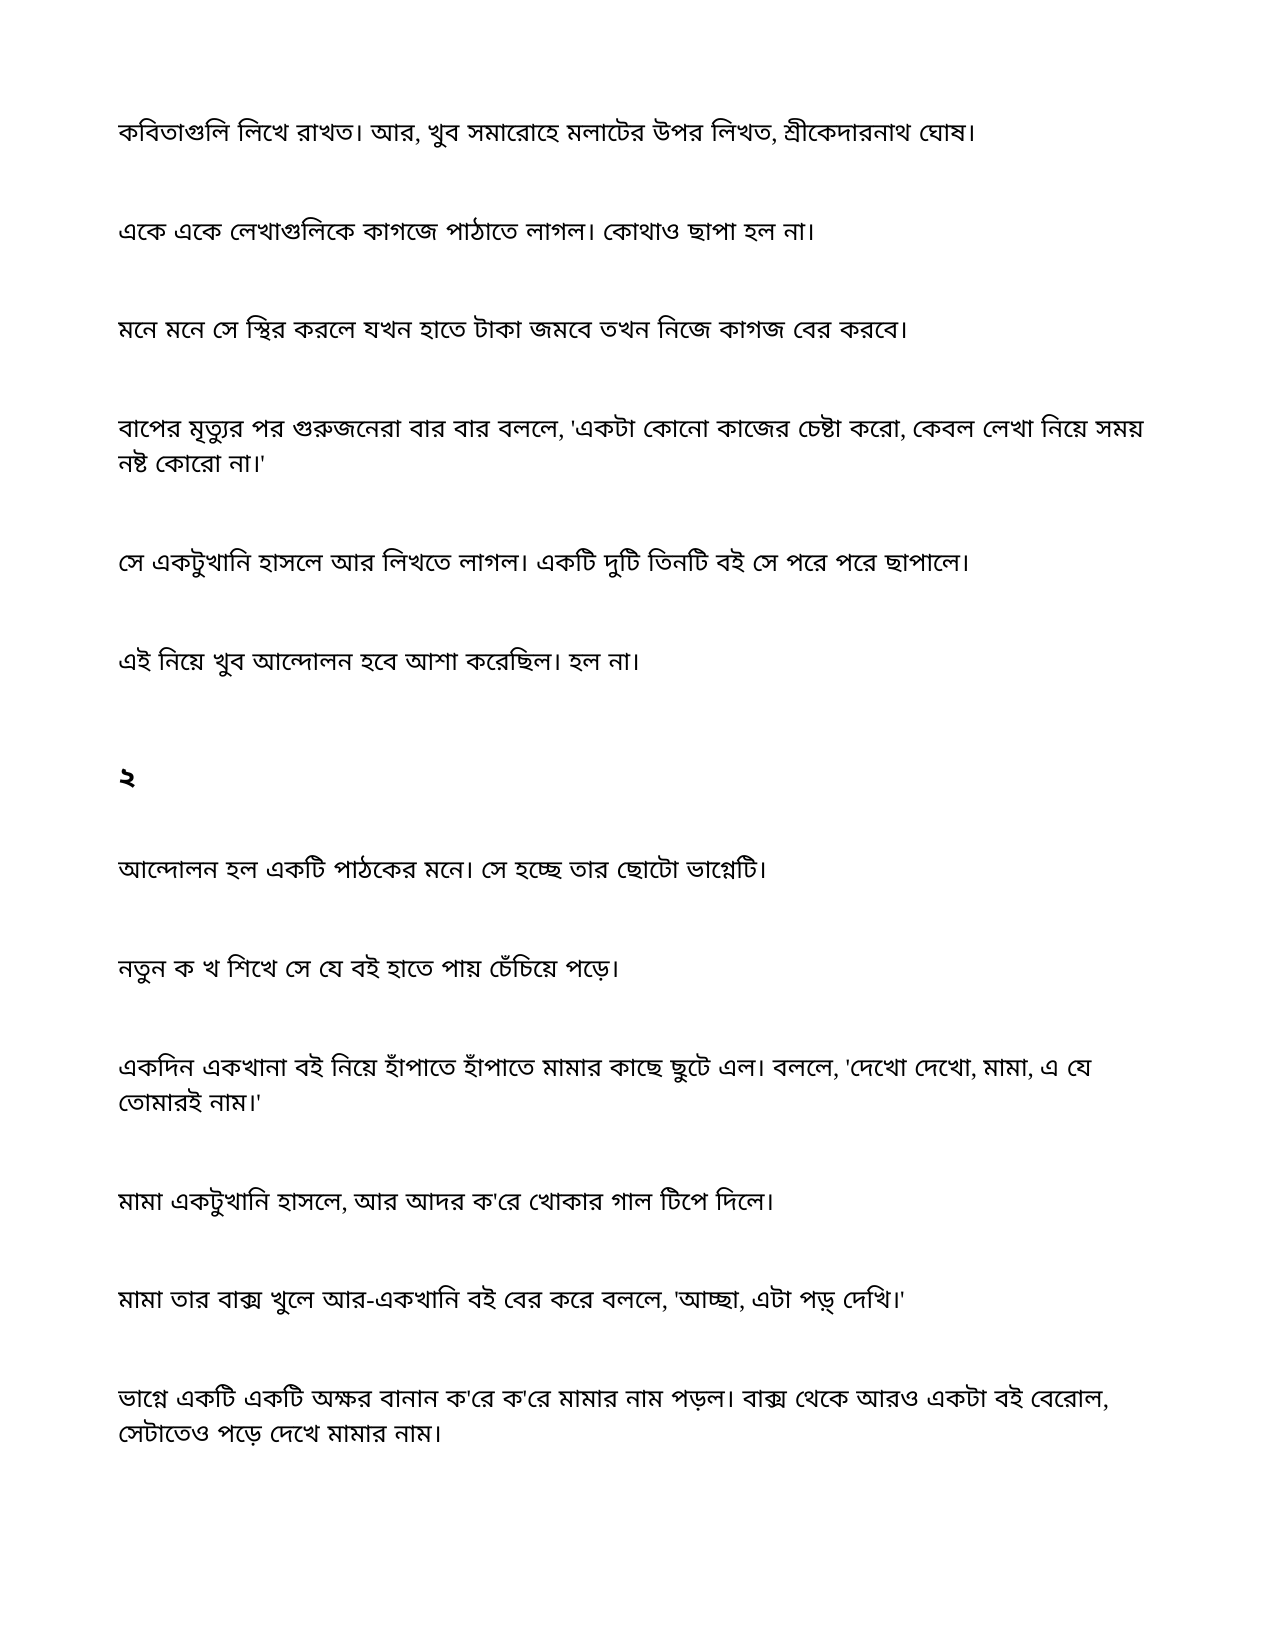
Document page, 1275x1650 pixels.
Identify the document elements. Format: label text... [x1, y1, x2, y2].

text মামা একটুখানি হাসলে, আর আদর ক'রে খোকার গাল টিপে দিলে। [118, 1187, 219, 1216]
text সে একটুখানি হাসলে আর লিখতে লাগল। একটি দুটি তিনটি বই সে পরে পরে ছাপালে। [193, 548, 624, 577]
subtitle ২ [118, 760, 1157, 794]
text ভাগ্নে একটি একটি অক্ষর বানান ক'রে ক'রে মামার নাম পড়ল। বাক্স থেকে আরও একটা বই বেরোল, সেটাতেও পড়ে দেখে মামার নাম। [118, 1384, 1157, 1448]
text নতুন ক খ শিখে সে যে বই হাতে পায় চেঁচিয়ে পড়ে। [118, 954, 1157, 983]
text বাপের মৃত্যুর পর গুরুজনেরা বার বার বললে, 'একটা কোনো কাজের চেষ্টা করো, কেবল লেখা নিয়ে সময় নষ্ট কোরো না।' [118, 414, 1157, 478]
text এই নিয়ে খুব আন্দোলন হবে আশা করেছিল। হল না। [118, 647, 1157, 676]
text সে একটুখানি হাসলে আর লিখতে লাগল। একটি দুটি তিনটি বই সে পরে পরে ছাপালে। [608, 548, 1157, 577]
text মামা একটুখানি হাসলে, আর আদর ক'রে খোকার গাল টিপে দিলে। [211, 1187, 1157, 1216]
text মনে মনে সে স্থির করলে যখন হাতে টাকা জমবে তখন নিজে কাগজ বের করবে। [118, 316, 1157, 345]
text আন্দোলন হল একটি পাঠকের মনে। সে হচ্ছে তার ছোটো ভাগ্নেটি। [118, 856, 1157, 885]
text একে একে লেখাগুলিকে কাগজে পাঠাতে লাগল। কোথাও ছাপা হল না। [118, 217, 1157, 246]
text কবিতাগুলি লিখে রাখত। আর, খুব সমারোহে মলাটের উপর লিখত, শ্রীকেদারনাথ ঘোষ। [118, 118, 1157, 147]
text মামা তার বাক্স খুলে আর-একখানি বই বের করে বললে, 'আচ্ছা, এটা পড়্‌ দেখি।' [118, 1286, 1157, 1315]
text সে একটুখানি হাসলে আর লিখতে লাগল। একটি দুটি তিনটি বই সে পরে পরে ছাপালে। [118, 548, 201, 577]
text একদিন একখানা বই নিয়ে হাঁপাতে হাঁপাতে মামার কাছে ছুটে এল। বললে, 'দেখো দেখো, মামা, এ যে তোমারই নাম।' [118, 1053, 1157, 1117]
